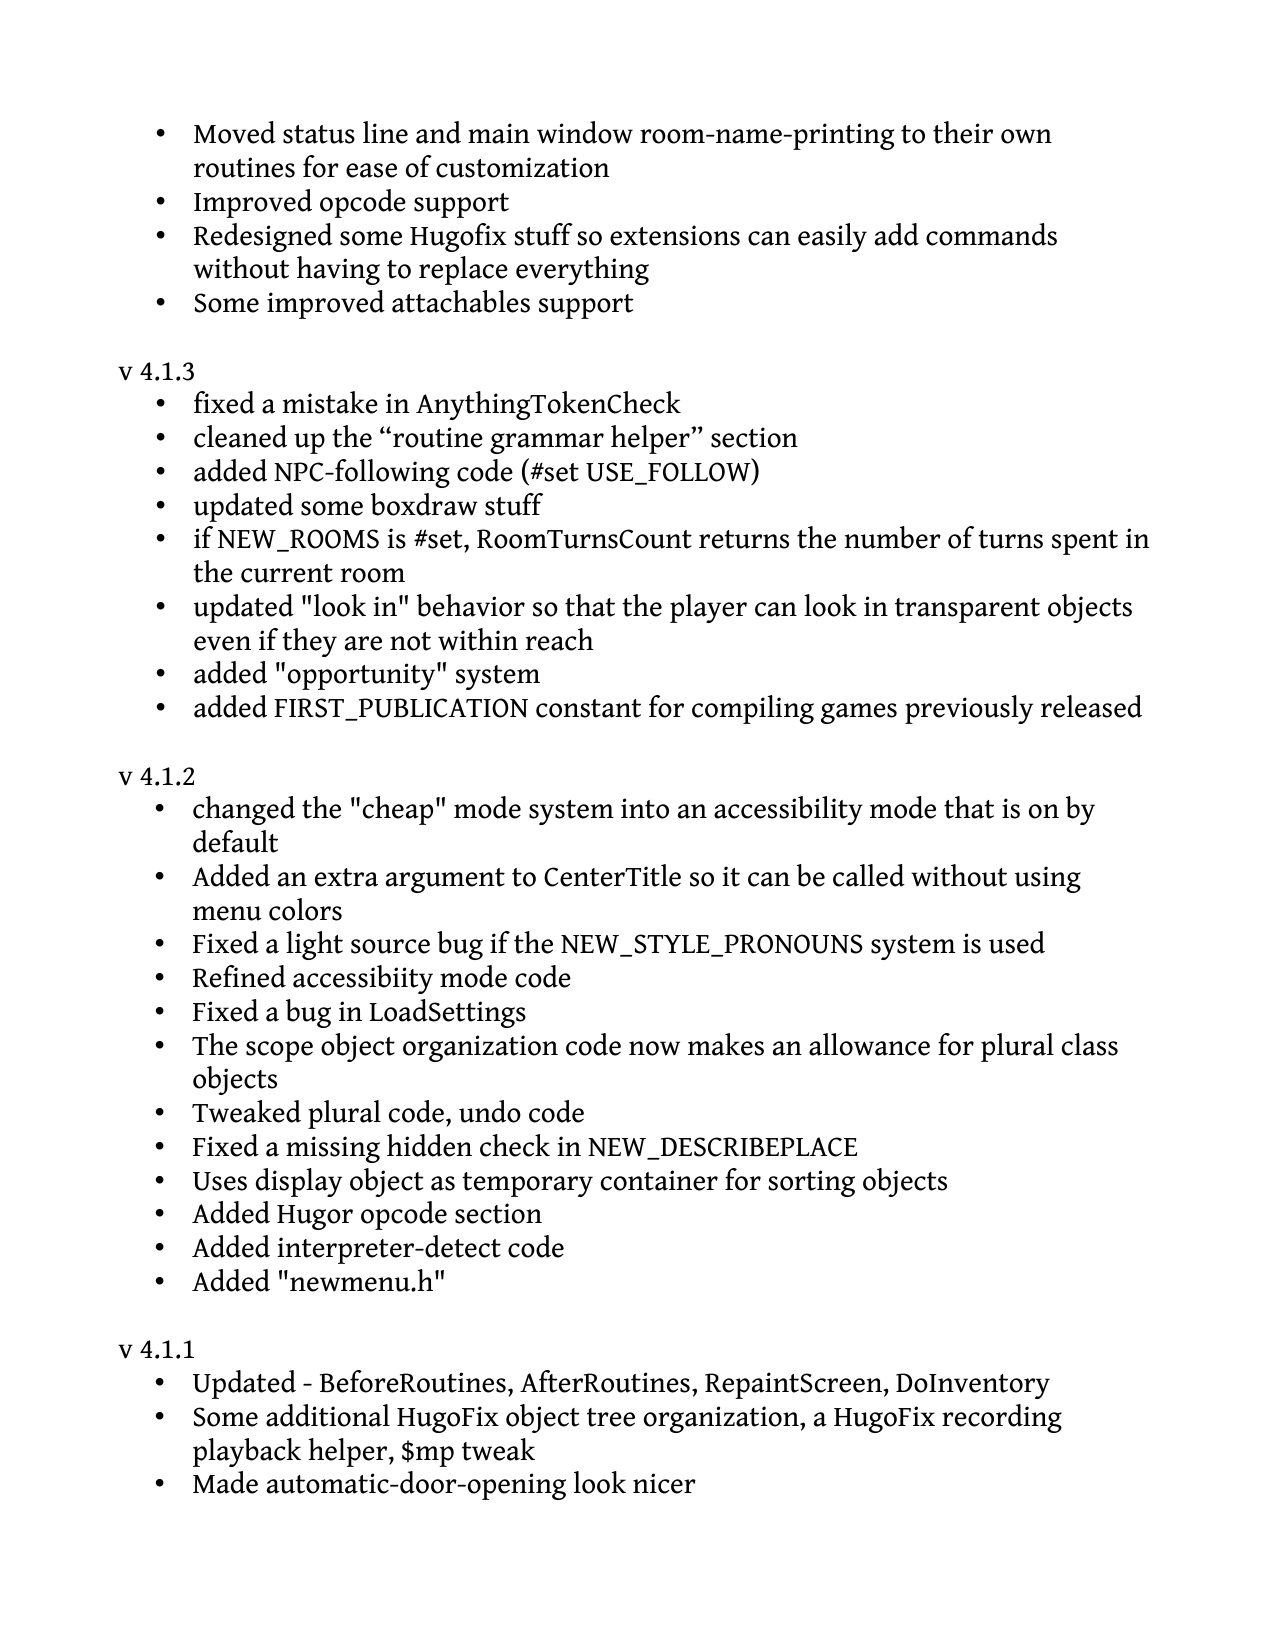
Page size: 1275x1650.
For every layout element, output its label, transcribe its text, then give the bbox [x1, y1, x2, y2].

list changed the "cheap" mode system into an accessibility mode that is on by default [154, 793, 1157, 861]
list added "opportunity" system [156, 658, 1157, 692]
list Added Hugor opcode section [154, 1198, 1157, 1232]
list Some improved attachables support [156, 287, 1157, 321]
list updated "look in" behavior so that the player can look in transparent objects even if they are not within reach [156, 591, 1157, 658]
text v 4.1.2 [118, 759, 1157, 793]
list Improved opcode support [156, 186, 1157, 219]
text v 4.1.3 [118, 354, 1157, 388]
list updated some boxdraw stuff [156, 489, 1157, 523]
list Added interpreter-detect code [154, 1232, 1157, 1266]
list Fixed a missing hidden check in NEW_DESCRIBEPLACE [154, 1131, 1157, 1164]
list Moved status line and main window room-name-printing to their own routines for ease of customization [156, 118, 1157, 186]
list Some additional HugoFix object tree organization, a HugoFix recording playback helper, $mp tweak [154, 1401, 1157, 1468]
list if NEW_ROOMS is #set, RoomTurnsCount returns the number of turns spent in the current room [156, 523, 1157, 591]
list Added "newmenu.h" [154, 1266, 1157, 1299]
list Fixed a light source bug if the NEW_STYLE_PRONOUNS system is used [154, 928, 1157, 962]
list fixed a mistake in AnythingTokenCheck [156, 388, 1157, 422]
list The scope object organization code now makes an allowance for plural class objects [154, 1029, 1157, 1097]
list cleaned up the “routine grammar helper” section [156, 422, 1157, 456]
list Updated - BeforeRoutines, AfterRoutines, RepaintScreen, DoInventory [154, 1367, 1157, 1401]
list Made automatic-door-opening look nicer [154, 1468, 1157, 1502]
list added FIRST_PUBLICATION constant for compiling games previously released [156, 692, 1157, 726]
list Fixed a bug in LoadSettings [154, 996, 1157, 1029]
list Refined accessibiity mode code [154, 962, 1157, 996]
list added NPC-following code (#set USE_FOLLOW) [156, 456, 1157, 489]
list Redesigned some Hugofix stuff so extensions can easily add commands without having to replace everything [156, 219, 1157, 287]
list Uses display object as temporary container for sorting objects [154, 1164, 1157, 1198]
list Added an extra argument to CenterTitle so it can be called without using menu colors [154, 861, 1157, 928]
list Tweaked plural code, undo code [154, 1097, 1157, 1131]
text v 4.1.1 [118, 1333, 1157, 1367]
